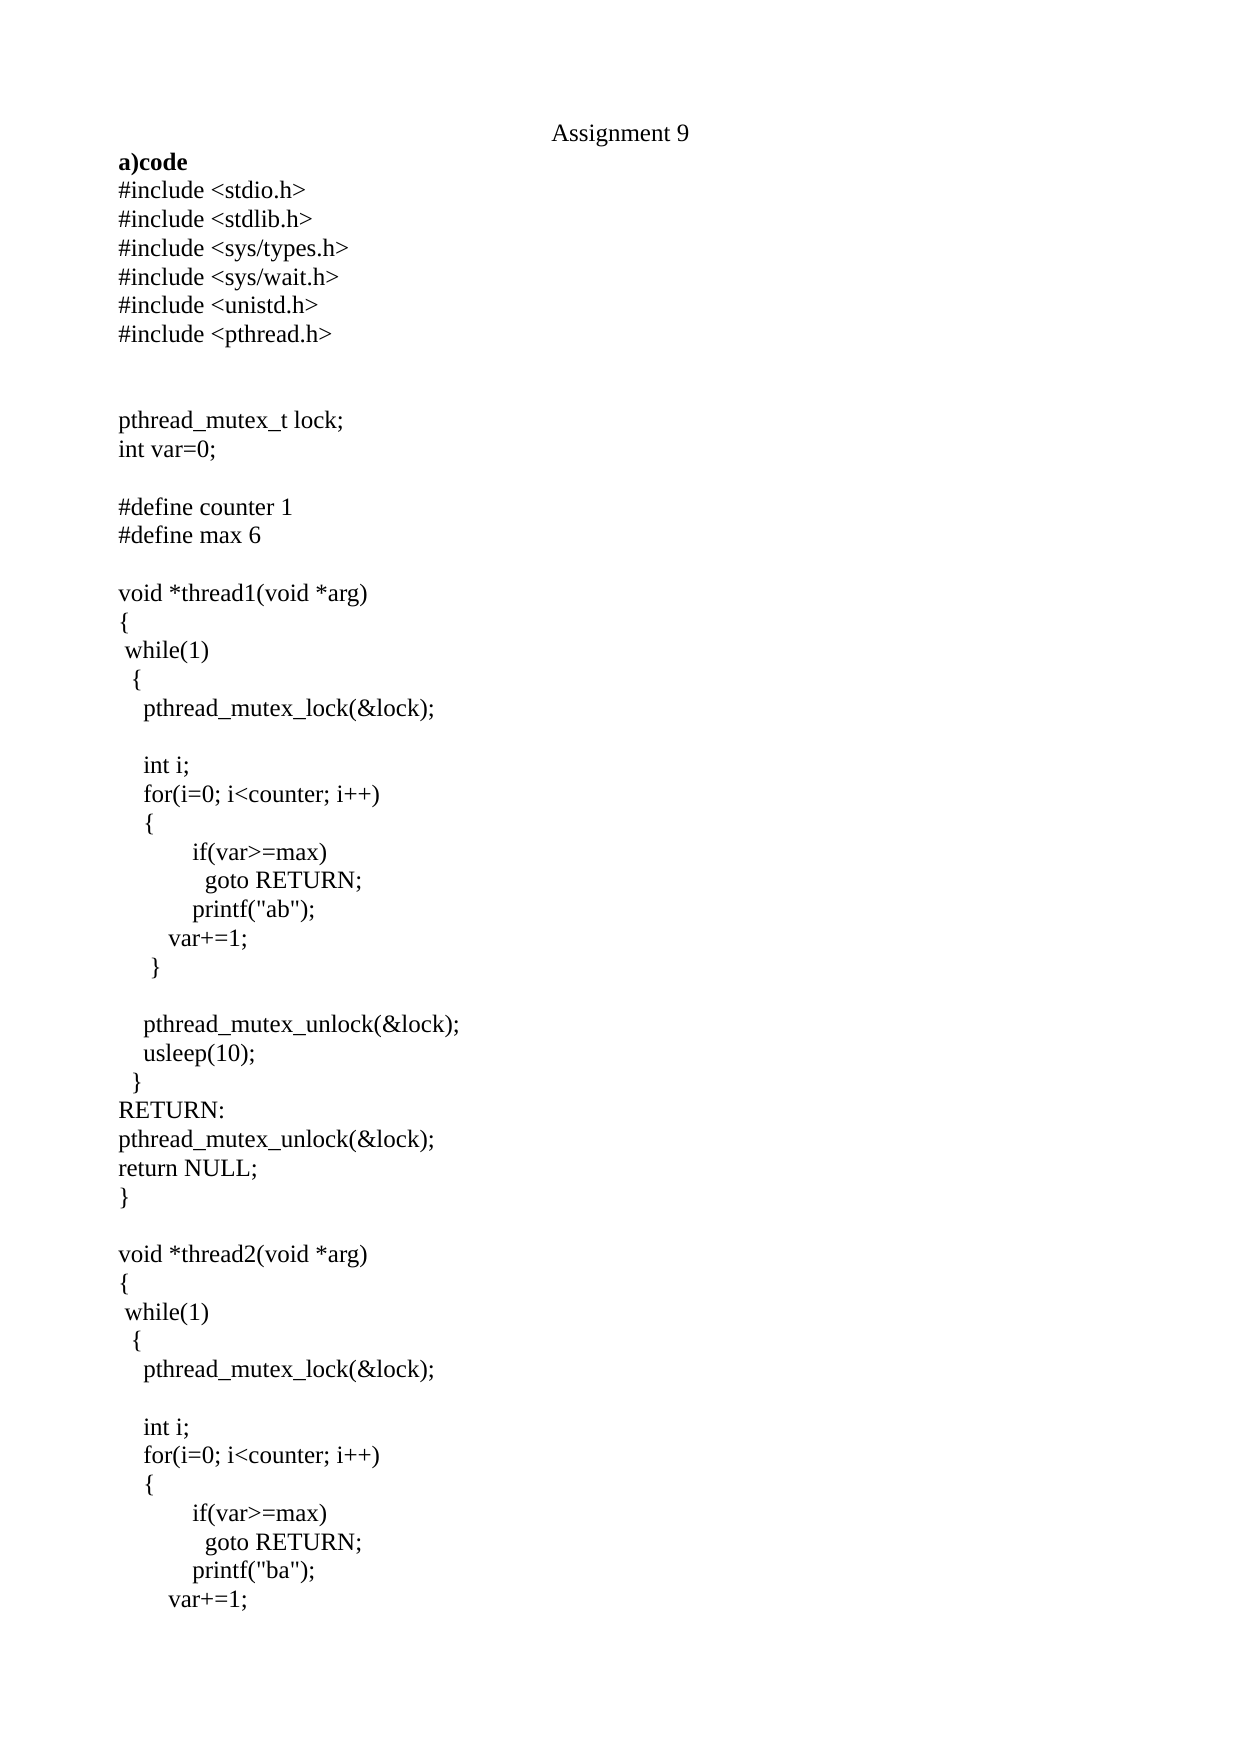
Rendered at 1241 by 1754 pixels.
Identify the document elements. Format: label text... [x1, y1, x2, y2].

text var+=1; [118, 1584, 1122, 1613]
text return NULL; [118, 1153, 1122, 1182]
text void *thread2(void *arg) [118, 1239, 1122, 1268]
text } [118, 952, 1122, 981]
text usleep(10); [118, 1038, 1122, 1067]
text while(1) [118, 636, 1122, 664]
text RETURN: [118, 1096, 1122, 1124]
text #include <pthread.h> [118, 319, 1122, 348]
text int var=0; [118, 434, 1122, 463]
text pthread_mutex_unlock(&lock); [118, 1124, 1122, 1153]
text for(i=0; i<counter; i++) [118, 1441, 1122, 1469]
text { [118, 1469, 1122, 1498]
text while(1) [118, 1297, 1122, 1326]
text a)code [118, 147, 1122, 176]
text printf("ba"); [118, 1556, 1122, 1584]
text pthread_mutex_lock(&lock); [118, 1354, 1122, 1383]
text } [118, 1182, 1122, 1211]
text { [118, 1268, 1122, 1297]
text for(i=0; i<counter; i++) [118, 779, 1122, 808]
text { [118, 808, 1122, 837]
text #define counter 1 [118, 492, 1122, 521]
text #include <sys/wait.h> [118, 262, 1122, 291]
text pthread_mutex_lock(&lock); [118, 693, 1122, 722]
text goto RETURN; [118, 866, 1122, 894]
text #include <unistd.h> [118, 291, 1122, 319]
text pthread_mutex_unlock(&lock); [118, 1009, 1122, 1038]
text } [118, 1067, 1122, 1096]
text if(var>=max) [118, 1498, 1122, 1527]
text int i; [118, 1412, 1122, 1441]
text goto RETURN; [118, 1527, 1122, 1556]
text void *thread1(void *arg) [118, 578, 1122, 607]
text if(var>=max) [118, 837, 1122, 866]
text pthread_mutex_t lock; [118, 406, 1122, 434]
text #include <stdio.h> [118, 176, 1122, 204]
text { [118, 664, 1122, 693]
text var+=1; [118, 923, 1122, 952]
text int i; [118, 751, 1122, 779]
text { [118, 607, 1122, 636]
text #include <stdlib.h> [118, 204, 1122, 233]
text printf("ab"); [118, 894, 1122, 923]
text #include <sys/types.h> [118, 233, 1122, 262]
text #define max 6 [118, 521, 1122, 549]
text Assignment 9 [118, 118, 1122, 147]
text { [118, 1326, 1122, 1354]
